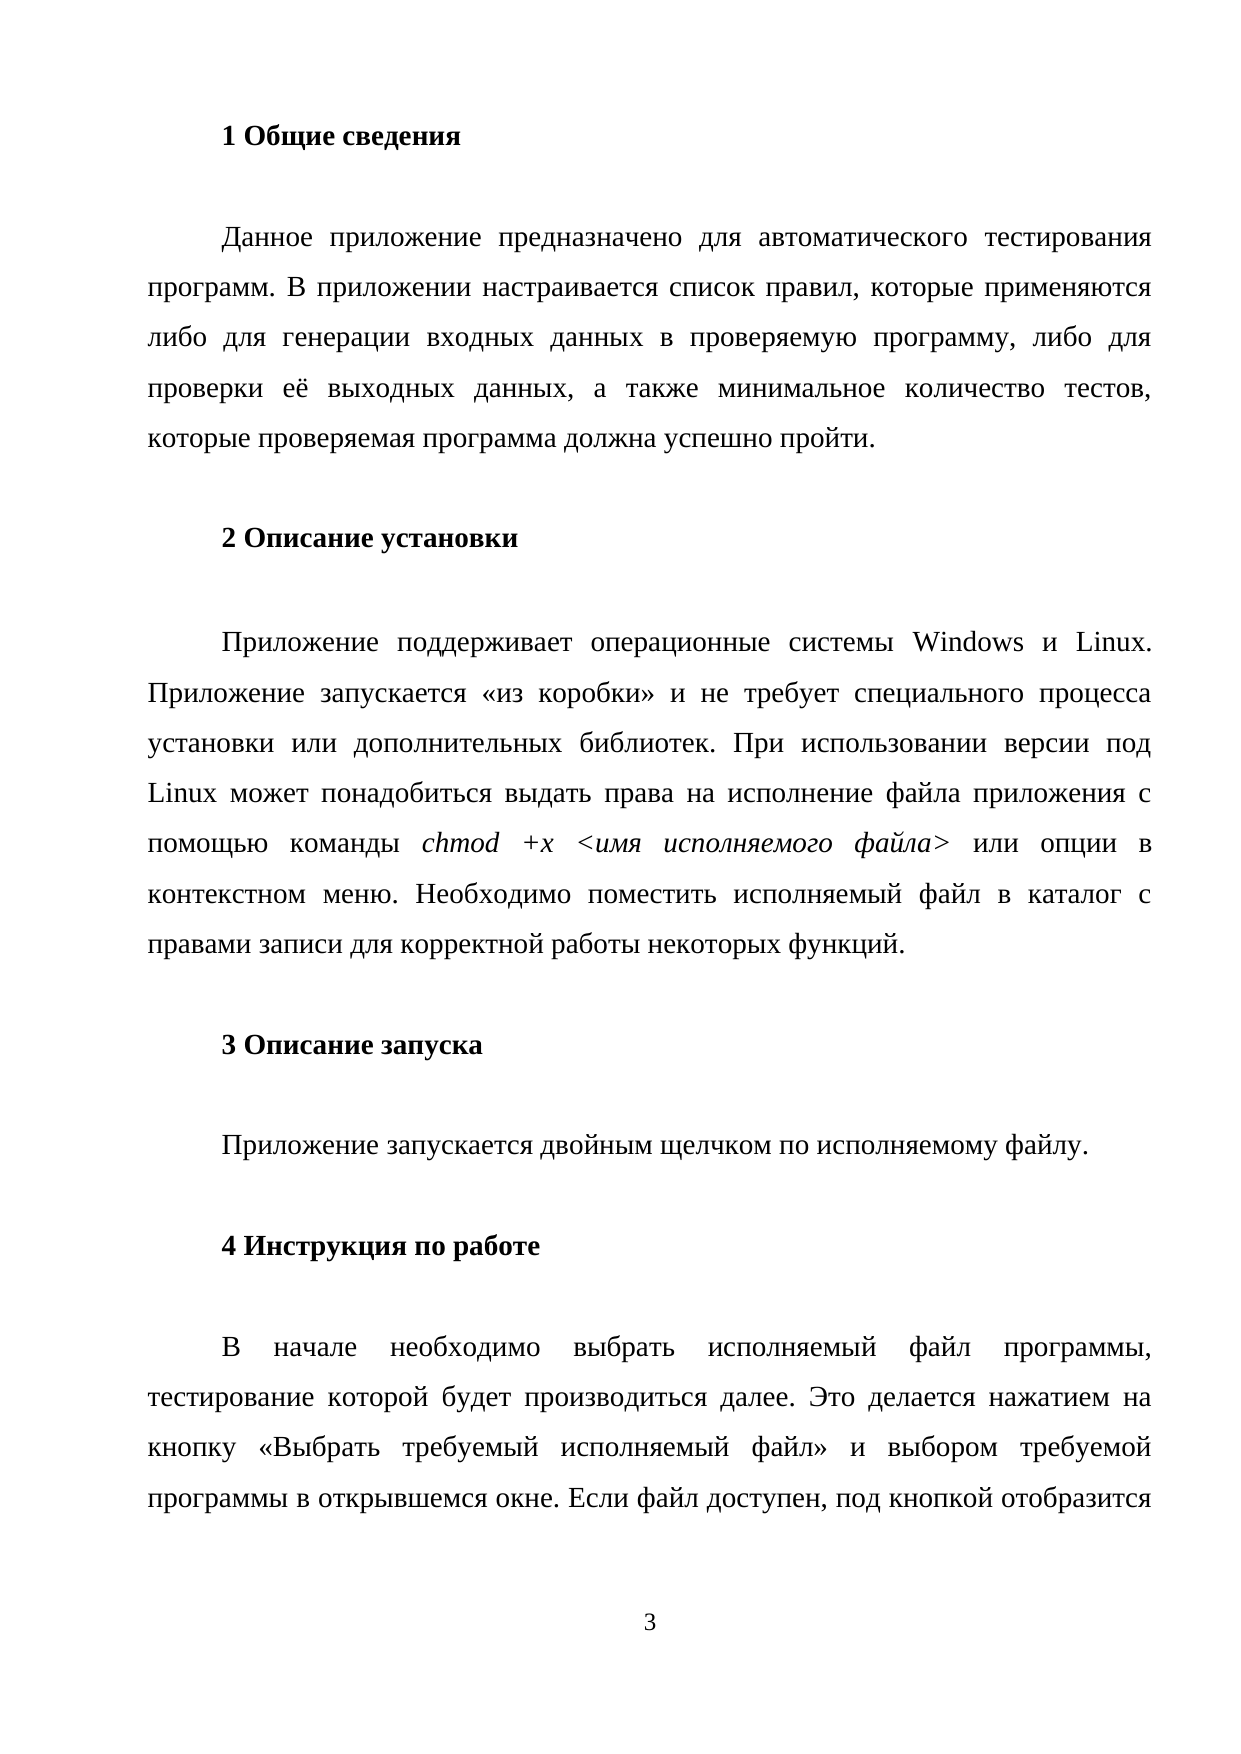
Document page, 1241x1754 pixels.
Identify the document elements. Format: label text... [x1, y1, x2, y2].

text Приложение поддерживает операционные системы Windows и Linux. Приложение запускается «из коробки» и не требует специального процесса установки или дополнительных библиотек. При использовании версии под Linux может понадобиться выдать права на исполнение файла приложения с помощью команды chmod +x <имя исполняемого файла> или опции в контекстном меню. Необходимо поместить исполняемый файл в каталог с правами записи для корректной работы некоторых функций. [147, 624, 1152, 960]
text 3 Описание запуска [147, 1027, 1152, 1060]
text В начале необходимо выбрать исполняемый файл программы, тестирование которой будет производиться далее. Это делается нажатием на кнопку «Выбрать требуемый исполняемый файл» и выбором требуемой программы в открывшемся окне. Если файл доступен, под кнопкой отобразится [147, 1329, 1152, 1513]
text 4 Инструкция по работе [147, 1228, 1152, 1262]
text Приложение запускается двойным щелчком по исполняемому файлу. [147, 1127, 1152, 1161]
text Данное приложение предназначено для автоматического тестирования программ. В приложении настраивается список правил, которые применяются либо для генерации входных данных в проверяемую программу, либо для проверки её выходных данных, а также минимальное количество тестов, которые проверяемая программа должна успешно пройти. [147, 219, 1152, 453]
text 1 Общие сведения [147, 118, 1152, 152]
text 2 Описание установки [147, 521, 1152, 554]
